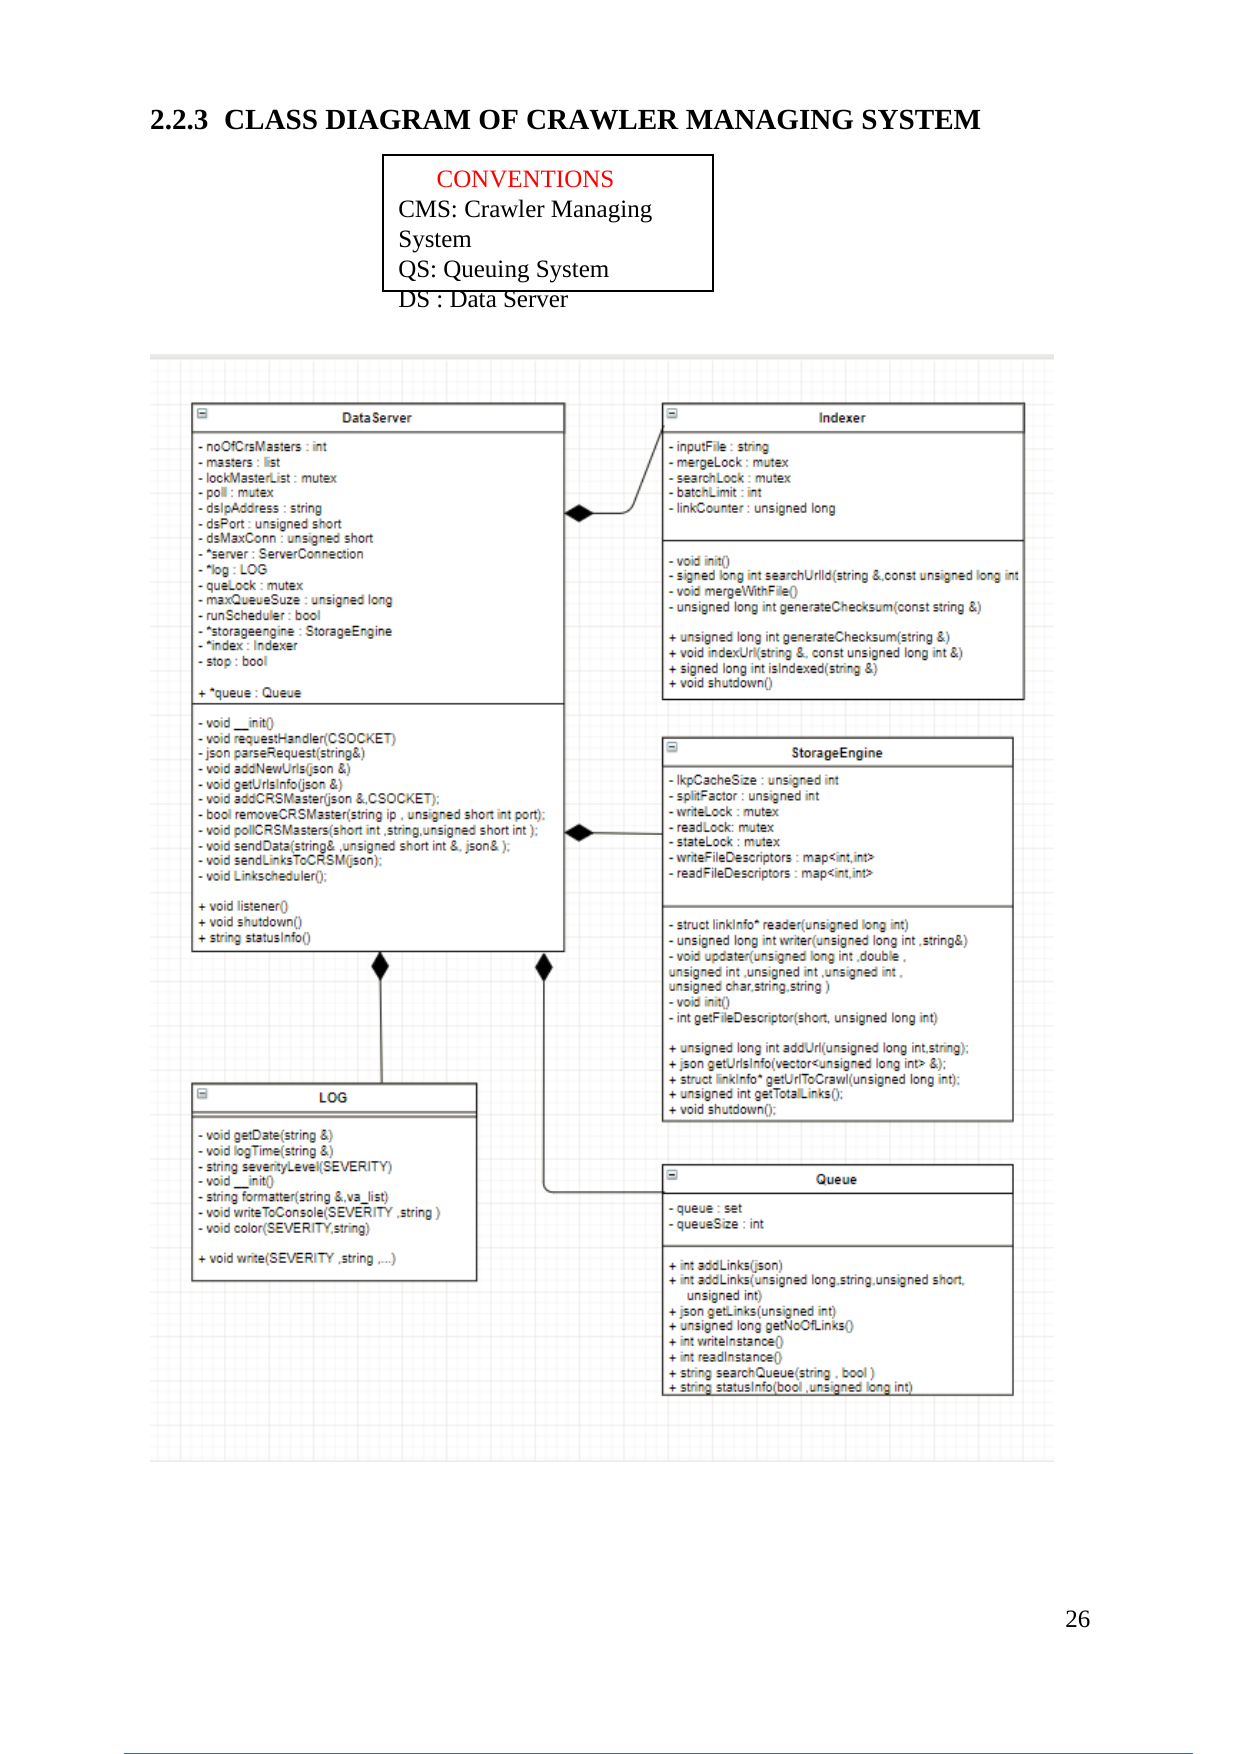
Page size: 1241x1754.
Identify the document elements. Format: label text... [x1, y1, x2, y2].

subtitle 2.2.3 CLASS DIAGRAM OF CRAWLER MANAGING SYSTEM [150, 102, 1090, 136]
